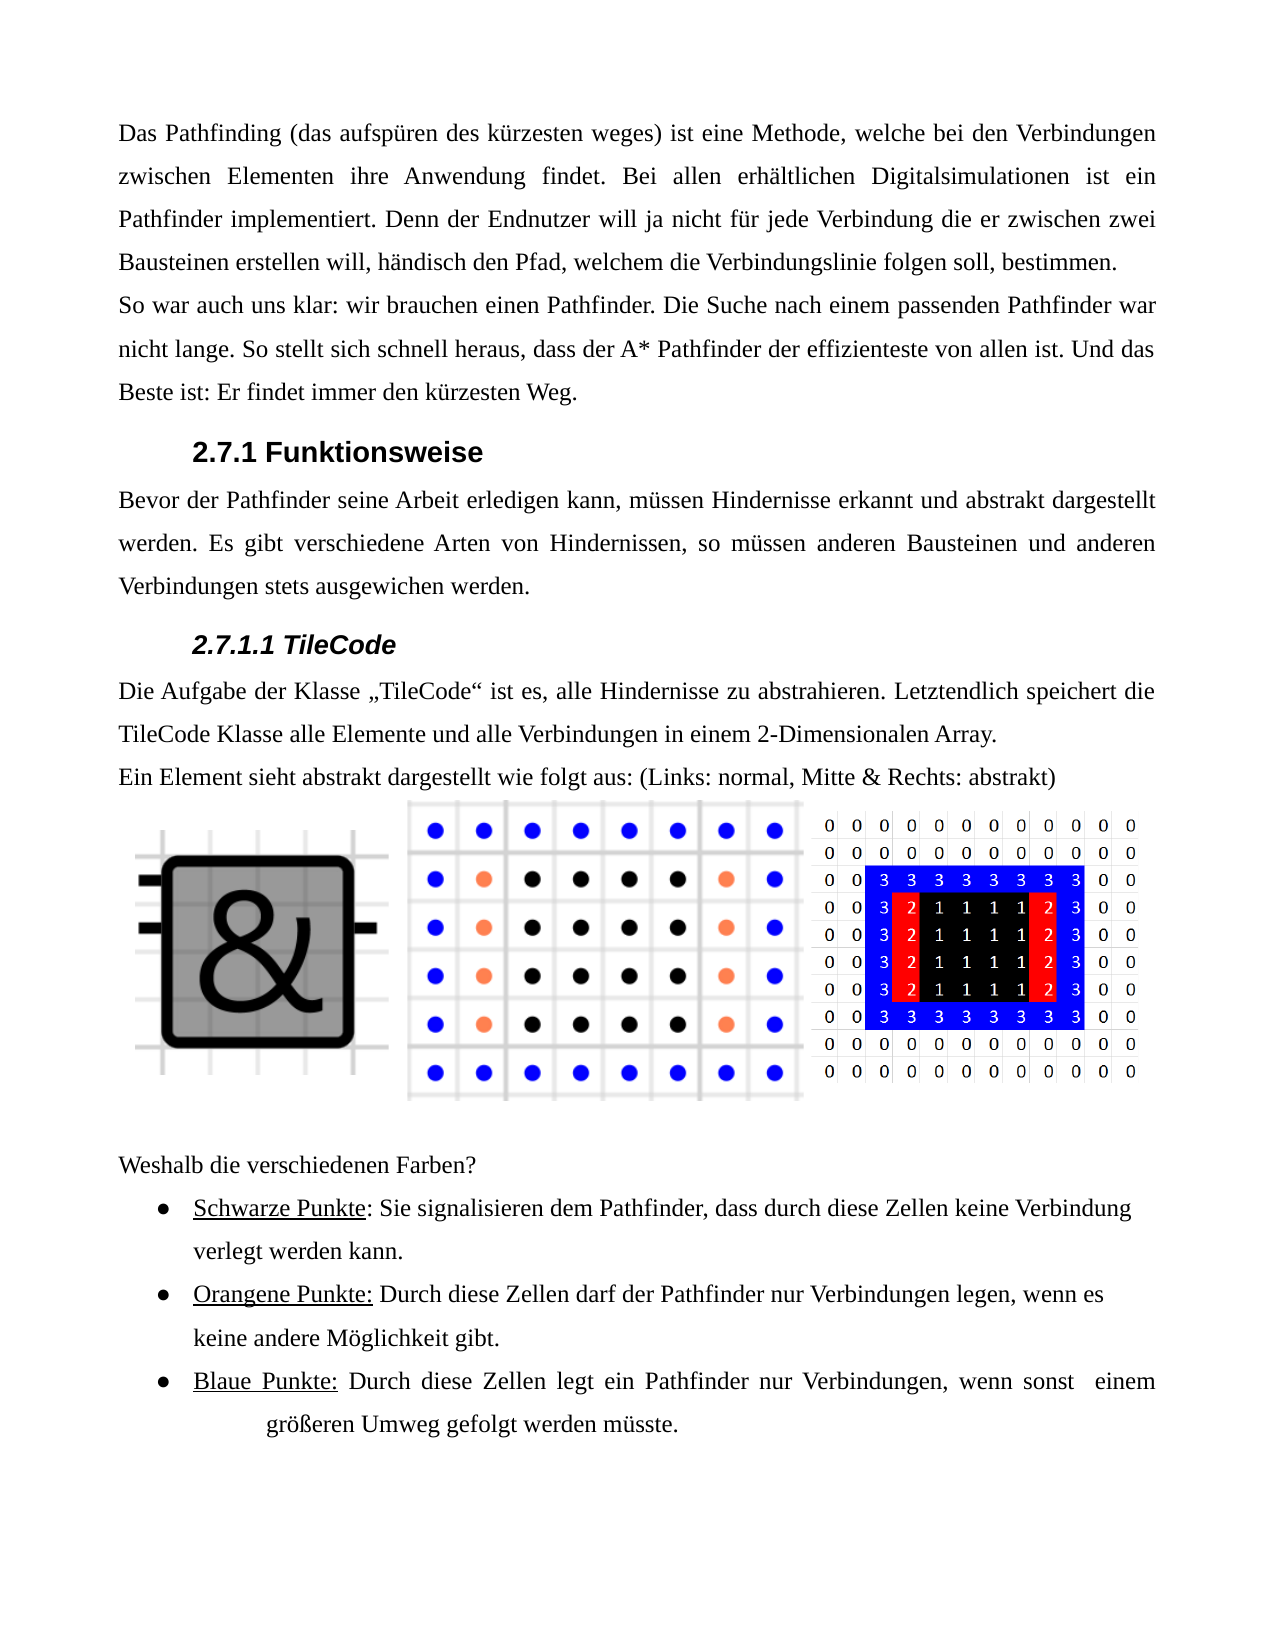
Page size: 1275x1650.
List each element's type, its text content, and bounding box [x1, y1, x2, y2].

list Schwarze Punkte: Sie signalisieren dem Pathfinder, dass durch diese Zellen keine Verbindung verlegt werden kann. [156, 1193, 1157, 1265]
picture [811, 811, 1139, 1083]
list Blaue Punkte: Durch diese Zellen legt ein Pathfinder nur Verbindungen, wenn sonst einem größeren Umweg gefolgt werden müsste. [156, 1366, 1157, 1438]
subtitle 2.7.1 Funktionsweise [118, 434, 1157, 468]
text Das Pathfinding (das aufspüren des kürzesten weges) ist eine Methode, welche bei den Verbindungen zwischen Elementen ihre Anwendung findet. Bei allen erhältlichen Digitalsimulationen ist ein Pathfinder implementiert. Denn der Endnutzer will ja nicht für jede Verbindung die er zwischen zwei Bausteinen erstellen will, händisch den Pfad, welchem die Verbindungslinie folgen soll, bestimmen. [118, 118, 1157, 276]
text Bevor der Pathfinder seine Arbeit erledigen kann, müssen Hindernisse erkannt und abstrakt dargestellt werden. Es gibt verschiedene Arten von Hindernissen, so müssen anderen Bausteinen und anderen Verbindungen stets ausgewichen werden. [118, 485, 1157, 600]
text Weshalb die verschiedenen Farben? [118, 1150, 1157, 1179]
text So war auch uns klar: wir brauchen einen Pathfinder. Die Suche nach einem passenden Pathfinder war nicht lange. So stellt sich schnell heraus, dass der A* Pathfinder der effizienteste von allen ist. Und das Beste ist: Er findet immer den kürzesten Weg. [118, 291, 1157, 406]
text Die Aufgabe der Klasse „TileCode“ ist es, alle Hindernisse zu abstrahieren. Letztendlich speichert die TileCode Klasse alle Elemente und alle Verbindungen in einem 2-Dimensionalen Array. [118, 676, 1157, 748]
picture [407, 800, 804, 1101]
text Ein Element sieht abstrakt dargestellt wie folgt aus: (Links: normal, Mitte & Rechts: abstrakt) [118, 762, 1157, 791]
subtitle 2.7.1.1 TileCode [118, 629, 1157, 660]
list Orangene Punkte: Durch diese Zellen darf der Pathfinder nur Verbindungen legen, wenn es keine andere Möglichkeit gibt. [156, 1279, 1157, 1351]
picture [135, 830, 389, 1075]
